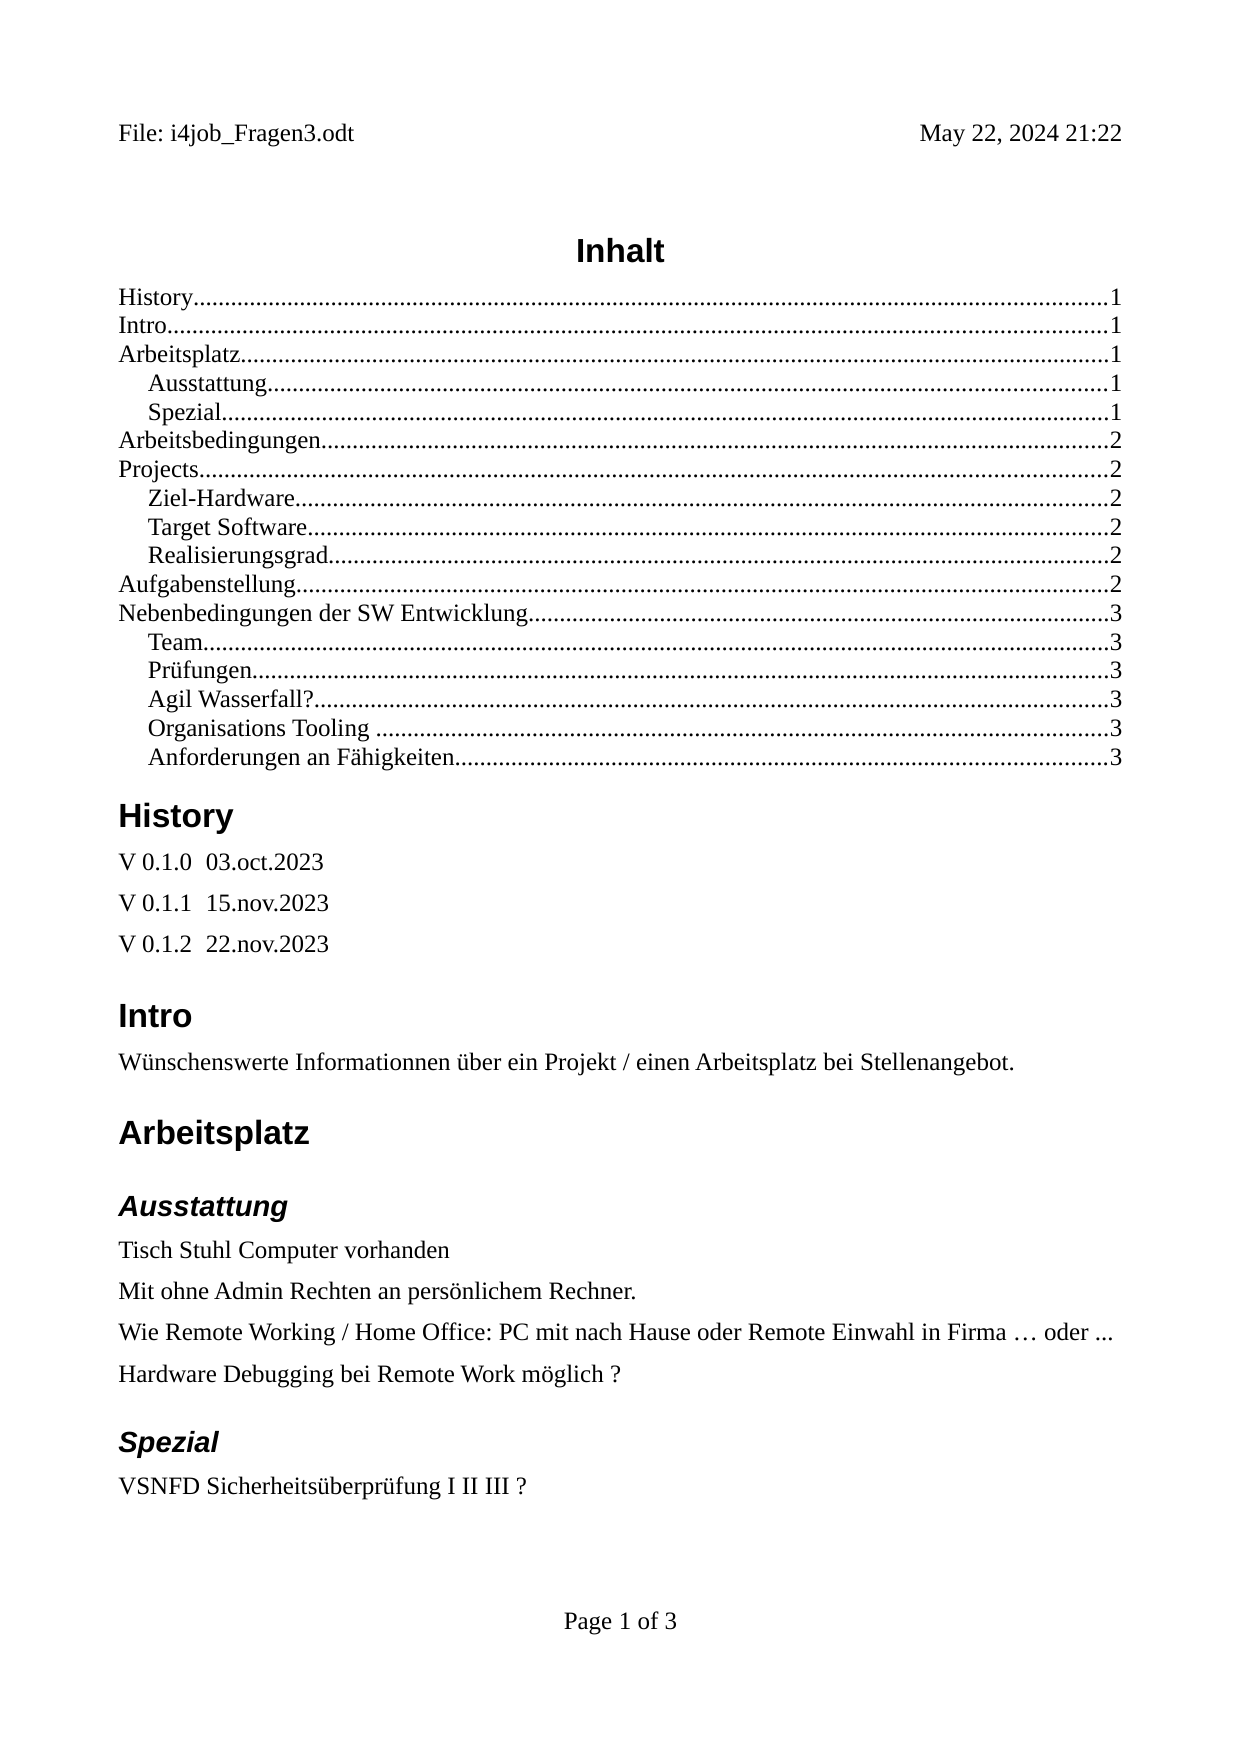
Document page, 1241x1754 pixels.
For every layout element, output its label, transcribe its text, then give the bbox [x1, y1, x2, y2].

text Intro 1 [118, 311, 1122, 339]
text Team 3 [148, 627, 1122, 656]
text Agil Wasserfall? 3 [148, 684, 1122, 713]
subtitle History [118, 796, 1122, 834]
text Anforderungen an Fähigkeiten 3 [148, 742, 1122, 771]
text Projects 2 [118, 454, 1122, 483]
text Prüfungen 3 [148, 656, 1122, 684]
text Realisierungsgrad 2 [148, 541, 1122, 569]
text V 0.1.2 22.nov.2023 [118, 929, 1122, 958]
text Arbeitsplatz 1 [118, 339, 1122, 368]
subtitle Intro [118, 995, 1122, 1034]
subtitle Ausstattung [118, 1189, 1122, 1222]
text Spezial 1 [148, 397, 1122, 426]
text Ausstattung 1 [148, 368, 1122, 397]
text Tisch Stuhl Computer vorhanden [118, 1235, 1122, 1264]
subtitle Inhalt [118, 231, 1122, 269]
text V 0.1.0 03.oct.2023 [118, 847, 1122, 875]
text Wie Remote Working / Home Office: PC mit nach Hause oder Remote Einwahl in Firma … oder ... [118, 1317, 1122, 1346]
text Hardware Debugging bei Remote Work möglich ? [118, 1359, 1122, 1387]
text Aufgabenstellung 2 [118, 569, 1122, 598]
subtitle Spezial [118, 1425, 1122, 1458]
text History 1 [118, 282, 1122, 311]
text Mit ohne Admin Rechten an persönlichem Rechner. [118, 1276, 1122, 1305]
text V 0.1.1 15.nov.2023 [118, 888, 1122, 917]
text Organisations Tooling 3 [148, 713, 1122, 742]
text Ziel-Hardware 2 [148, 483, 1122, 512]
text Nebenbedingungen der SW Entwicklung 3 [118, 598, 1122, 627]
text Arbeitsbedingungen 2 [118, 426, 1122, 454]
text Target Software 2 [148, 512, 1122, 541]
text VSNFD Sicherheitsüberprüfung I II III ? [118, 1471, 1122, 1500]
subtitle Arbeitsplatz [118, 1113, 1122, 1151]
text Wünschenswerte Informationnen über ein Projekt / einen Arbeitsplatz bei Stellenangebot. [118, 1047, 1122, 1075]
